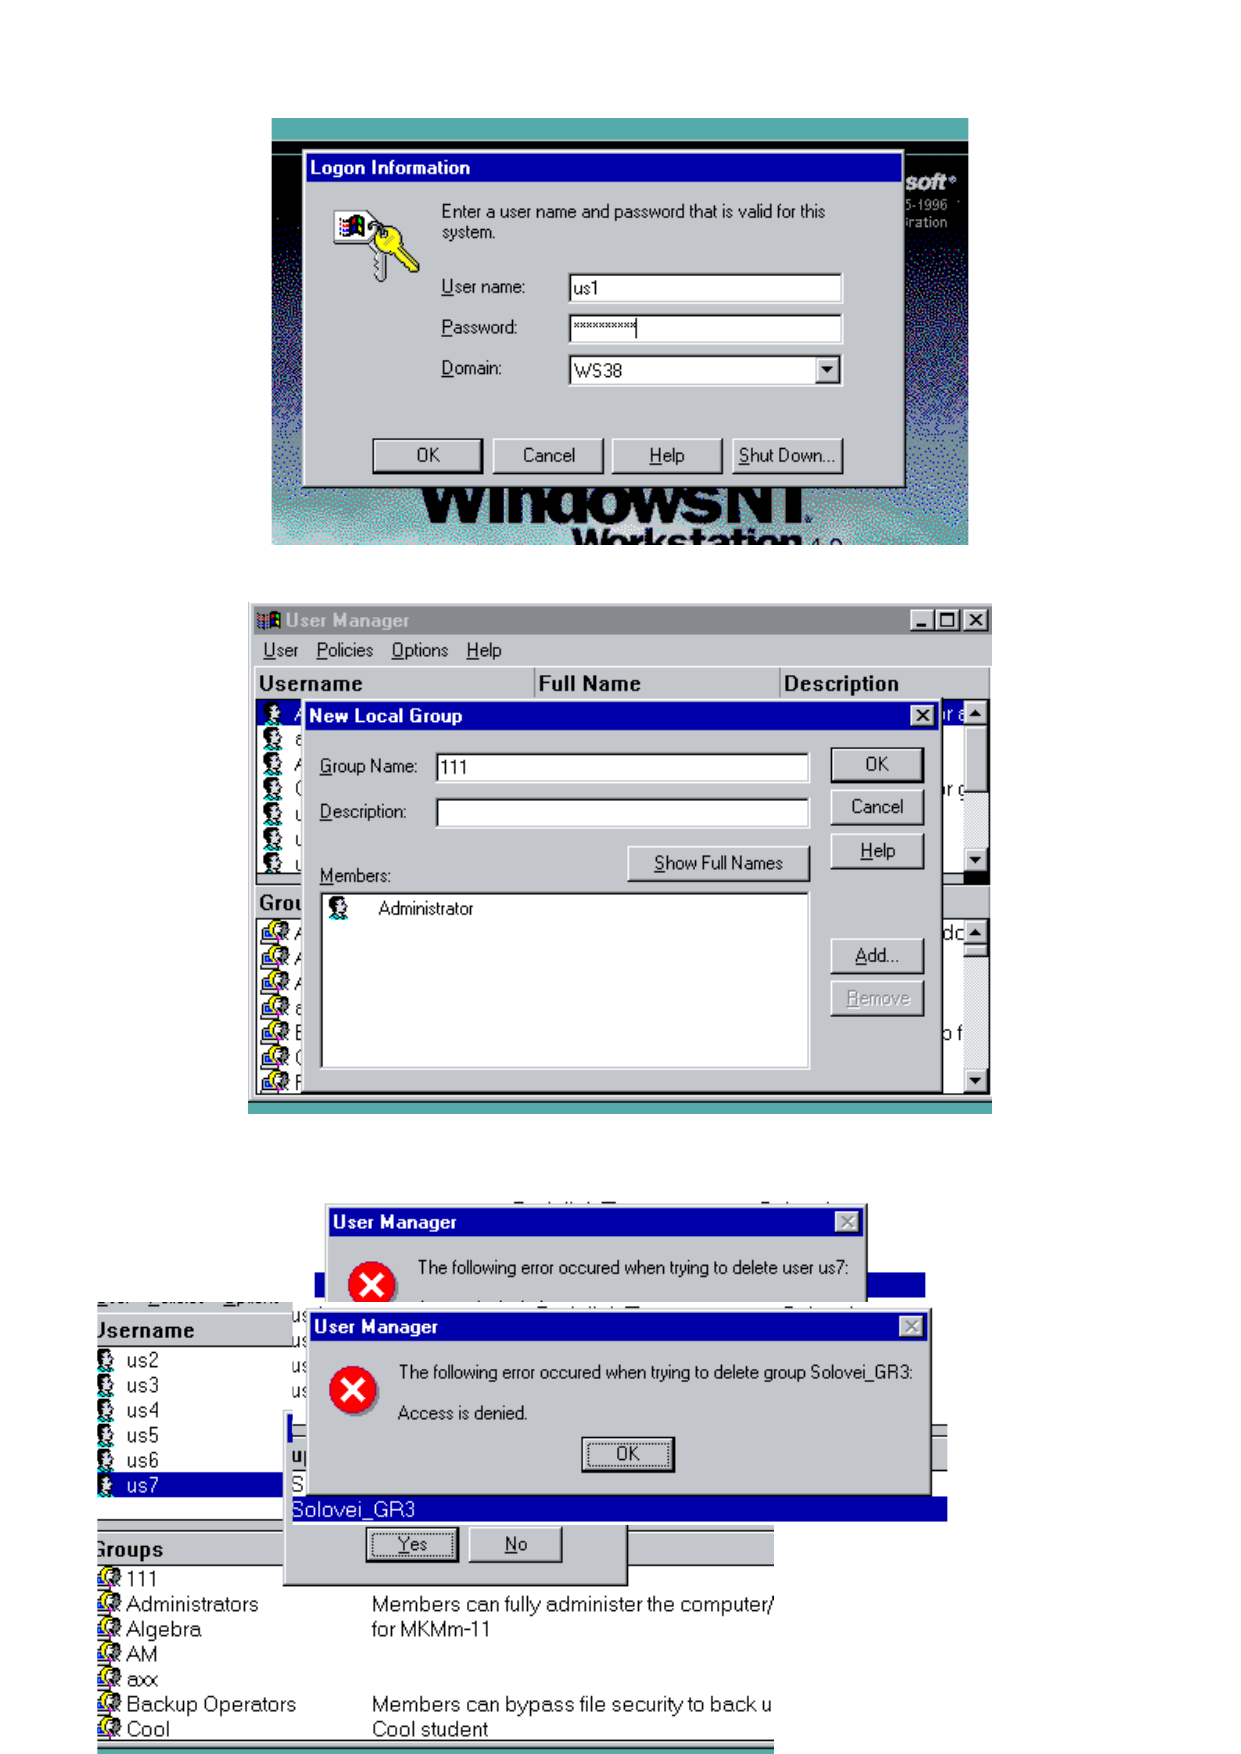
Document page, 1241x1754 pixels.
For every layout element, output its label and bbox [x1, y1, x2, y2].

picture [271, 118, 969, 545]
picture [248, 602, 992, 1114]
picture [97, 1199, 948, 1754]
